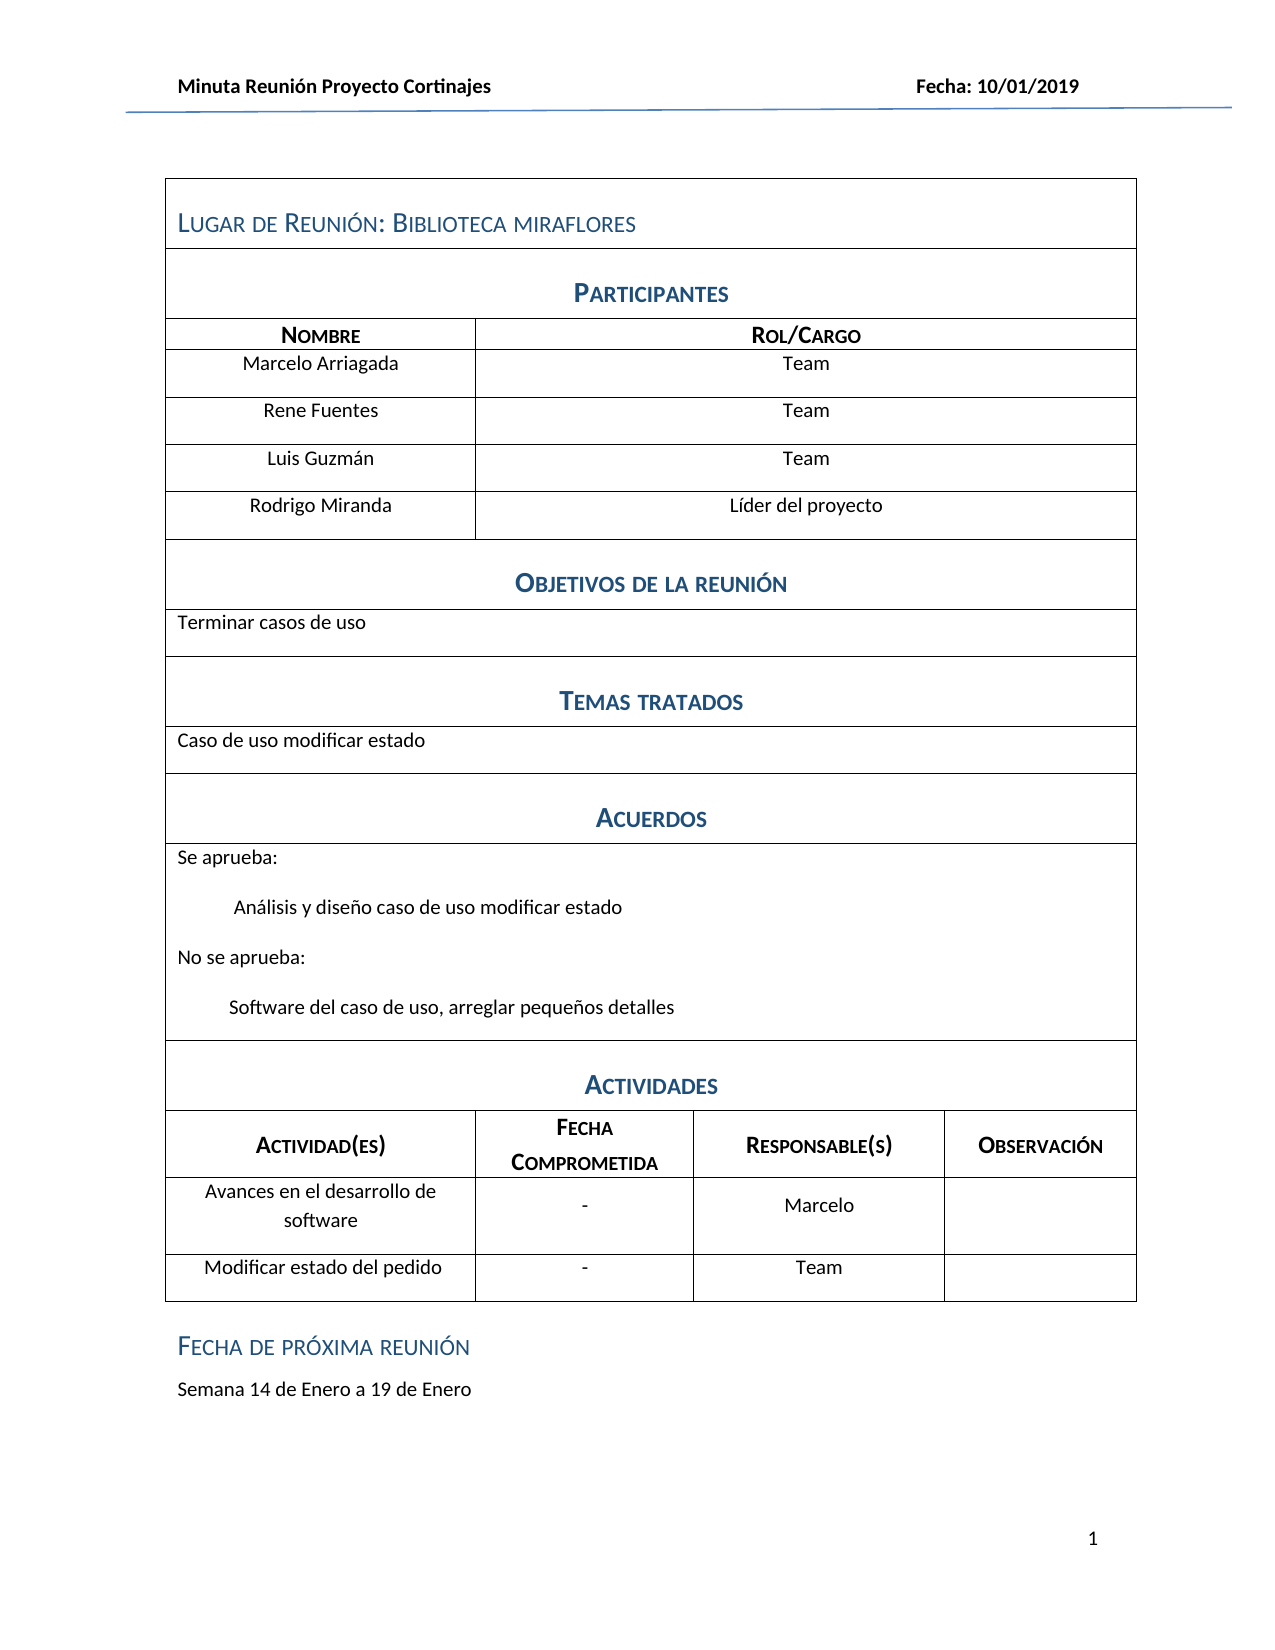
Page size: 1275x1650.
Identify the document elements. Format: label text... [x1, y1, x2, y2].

table_cell [945, 1255, 1136, 1301]
table_cell Caso de uso modificar estado [166, 727, 1136, 773]
table_cell - [476, 1255, 693, 1301]
table_cell [945, 1178, 1136, 1253]
table_cell Team [476, 350, 1136, 397]
table_cell Observación [945, 1111, 1136, 1177]
table_cell Objetivos de la reunión [166, 540, 1136, 608]
table_cell Rol/Cargo [476, 319, 1136, 349]
table_cell Team [694, 1255, 944, 1301]
table_cell Actividades [166, 1041, 1136, 1110]
table_cell Rene Fuentes [166, 398, 475, 444]
table_cell Nombre [166, 319, 475, 349]
table_cell Marcelo Arriagada [166, 350, 475, 397]
table_cell Modificar estado del pedido [166, 1255, 475, 1301]
table_cell Responsable(s) [694, 1111, 944, 1177]
table_cell Se aprueba: Análisis y diseño caso de uso modificar estado No se aprueba: Software del caso de uso, arreglar pequeños detalles [166, 844, 1136, 1040]
table_cell - [476, 1178, 693, 1253]
table_cell Avances en el desarrollo de software [166, 1178, 475, 1253]
table_cell Acuerdos [166, 774, 1136, 843]
table_cell Rodrigo Miranda [166, 492, 475, 538]
table_header Lugar de Reunión: Biblioteca miraflores [166, 179, 1136, 248]
subtitle Fecha de próxima reunión [177, 1327, 1098, 1362]
table_cell Líder del proyecto [476, 492, 1136, 538]
table_cell Terminar casos de uso [166, 610, 1136, 656]
table_cell Temas tratados [166, 657, 1136, 726]
text Semana 14 de Enero a 19 de Enero [177, 1376, 1098, 1401]
table_cell Participantes [166, 249, 1136, 318]
table_cell Marcelo [694, 1178, 944, 1253]
table_cell Luis Guzmán [166, 445, 475, 491]
table_cell Fecha Comprometida [476, 1111, 693, 1177]
table_cell Team [476, 398, 1136, 444]
table_cell Team [476, 445, 1136, 491]
table_cell Actividad(es) [166, 1111, 475, 1177]
